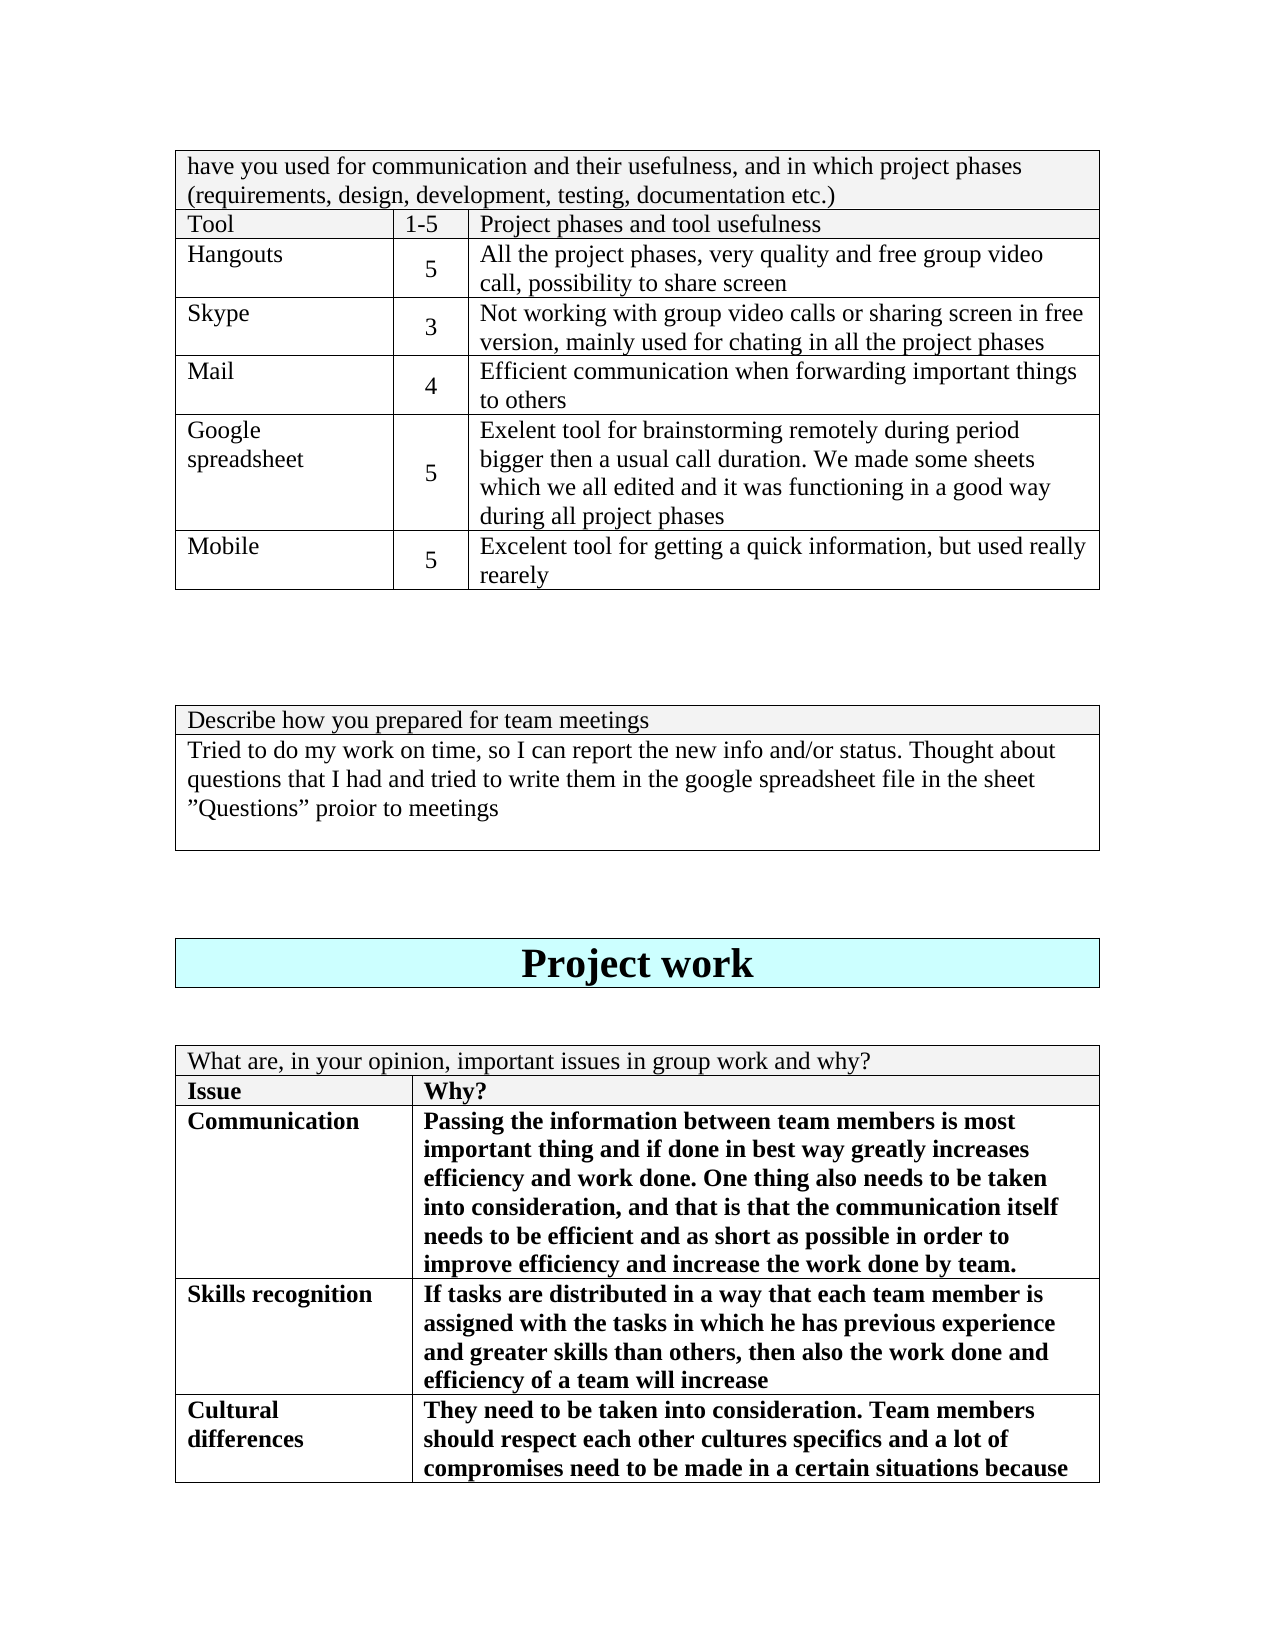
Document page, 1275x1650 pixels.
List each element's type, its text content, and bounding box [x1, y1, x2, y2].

table_cell Not working with group video calls or sharing screen in free version, mainly used for chating in all the project phases [469, 298, 1099, 355]
table_cell 5 [394, 531, 468, 588]
table_cell Tried to do my work on time, so I can report the new info and/or status. Thought about questions that I had and tried to write them in the google spreadsheet file in the sheet ”Questions” proior to meetings [176, 735, 1099, 850]
table_cell Mail [176, 356, 393, 414]
table_cell 1-5 [394, 210, 468, 238]
table_cell Cultural differences [176, 1395, 412, 1482]
table_cell Project phases and tool usefulness [469, 210, 1099, 238]
table_header Project work [176, 939, 1099, 987]
table_cell Skills recognition [176, 1279, 412, 1394]
table_cell All the project phases, very quality and free group video call, possibility to share screen [469, 239, 1099, 297]
table_cell Why? [413, 1076, 1099, 1105]
table_cell 3 [394, 298, 468, 355]
table_header What are, in your opinion, important issues in group work and why? [176, 1046, 1099, 1075]
table_cell Issue [176, 1076, 412, 1105]
table_cell Efficient communication when forwarding important things to others [469, 356, 1099, 414]
table_cell Tool [176, 210, 393, 238]
table_cell Exelent tool for brainstorming remotely during period bigger then a usual call duration. We made some sheets which we all edited and it was functioning in a good way during all project phases [469, 415, 1099, 530]
table_cell Excelent tool for getting a quick information, but used really rearely [469, 531, 1099, 588]
table_cell Mobile [176, 531, 393, 588]
table_cell Google spreadsheet [176, 415, 393, 530]
table_cell If tasks are distributed in a way that each team member is assigned with the tasks in which he has previous experience and greater skills than others, then also the work done and efficiency of a team will increase [413, 1279, 1099, 1394]
table_cell 4 [394, 356, 468, 414]
table_cell Skype [176, 298, 393, 355]
table_cell Hangouts [176, 239, 393, 297]
table_header have you used for communication and their usefulness, and in which project phases (requirements, design, development, testing, documentation etc.) [176, 151, 1099, 208]
table_cell 5 [394, 415, 468, 530]
table_cell Passing the information between team members is most important thing and if done in best way greatly increases efficiency and work done. One thing also needs to be taken into consideration, and that is that the communication itself needs to be efficient and as short as possible in order to improve efficiency and increase the work done by team. [413, 1106, 1099, 1278]
table_cell They need to be taken into consideration. Team members should respect each other cultures specifics and a lot of compromises need to be made in a certain situations because [413, 1395, 1099, 1482]
table_header Describe how you prepared for team meetings [176, 706, 1099, 734]
table_cell 5 [394, 239, 468, 297]
table_cell Communication [176, 1106, 412, 1278]
